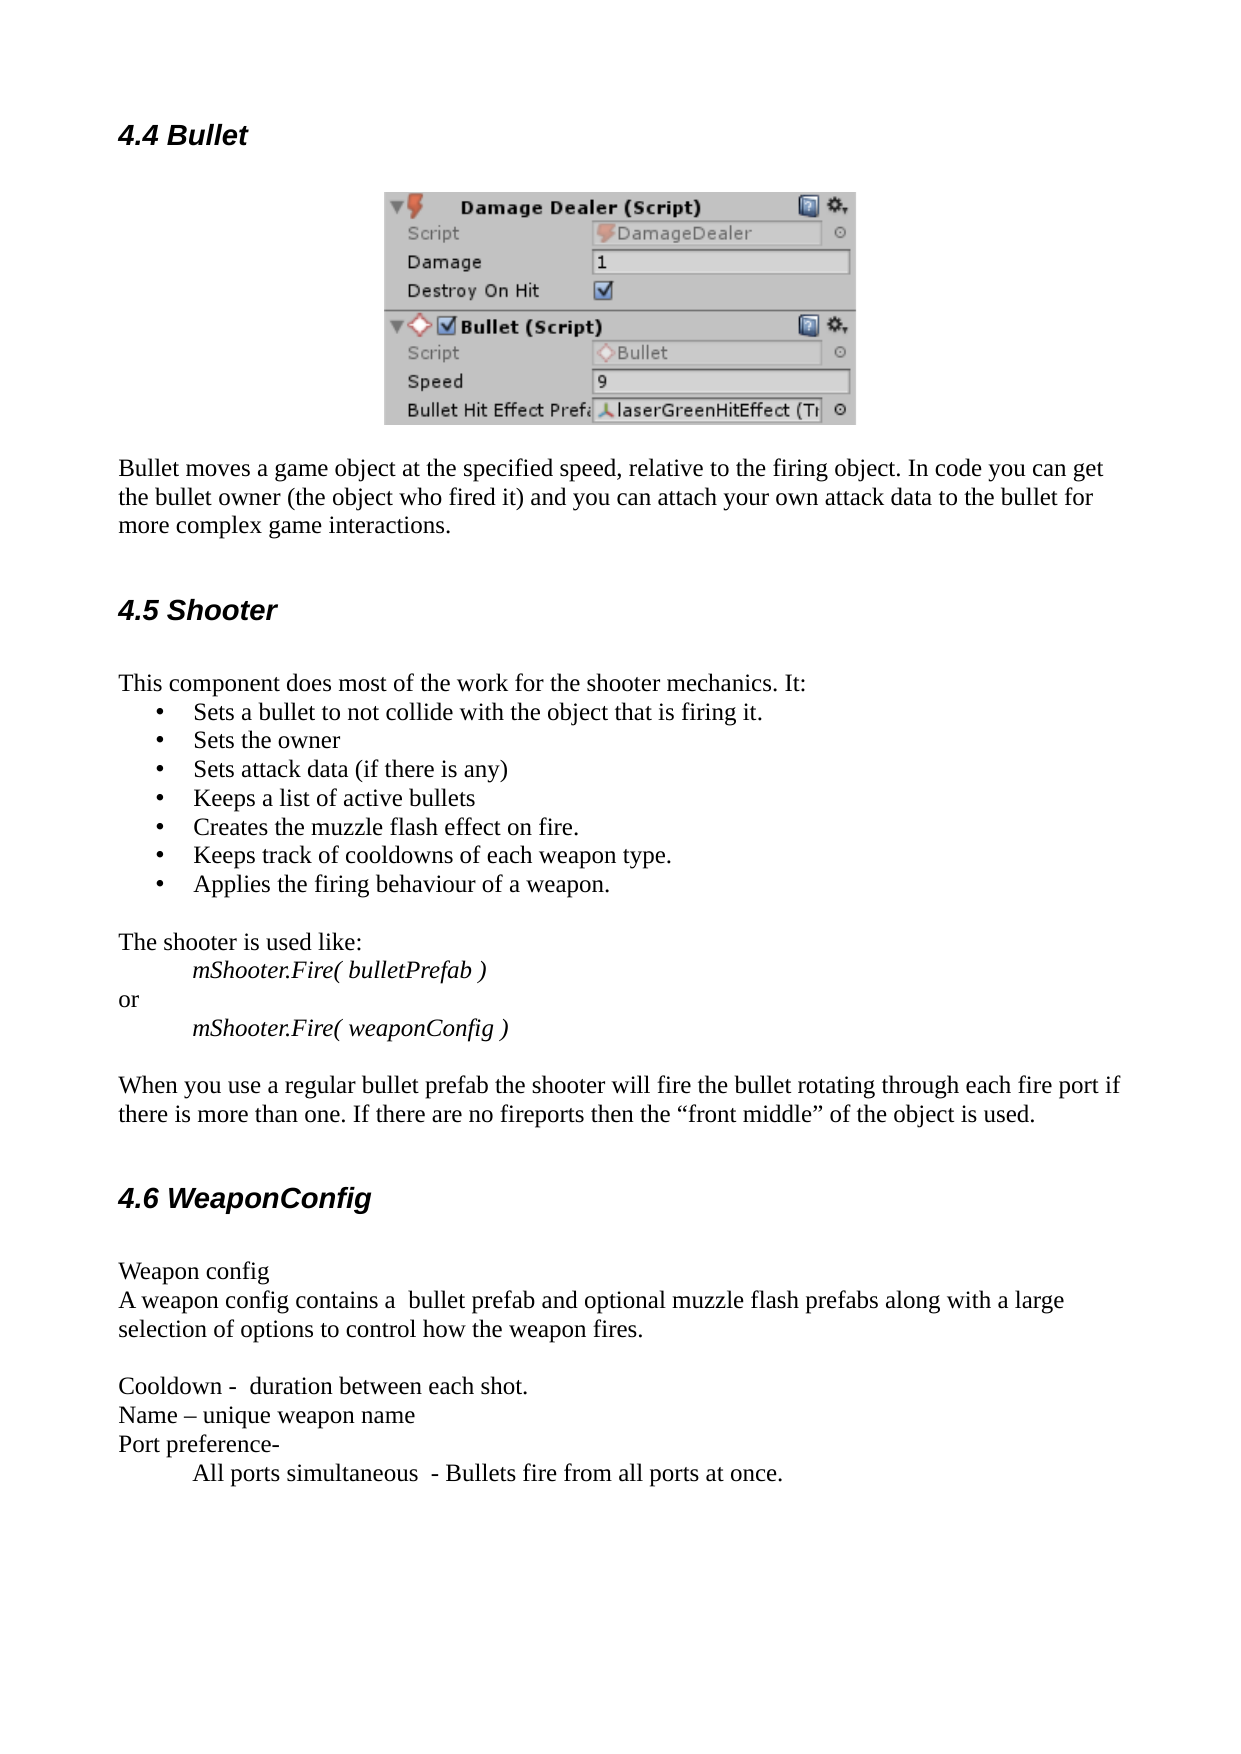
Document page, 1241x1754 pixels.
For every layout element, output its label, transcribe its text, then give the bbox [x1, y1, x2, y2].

list Sets a bullet to not collide with the object that is firing it. [156, 697, 1122, 725]
text Name – unique weapon name [118, 1400, 1122, 1429]
list Sets attack data (if there is any) [156, 754, 1122, 783]
list Applies the firing behaviour of a weapon. [156, 869, 1122, 898]
text or [118, 984, 1122, 1013]
subtitle 4.6 WeaponConfig [118, 1182, 1122, 1215]
text When you use a regular bullet prefab the shooter will fire the bullet rotating through each fire port if there is more than one. If there are no fireports then the “front middle” of the object is used. [118, 1070, 1122, 1128]
text Cooldown - duration between each shot. [118, 1371, 1122, 1400]
text Weapon config [118, 1256, 1122, 1285]
list Creates the muzzle flash effect on fire. [156, 812, 1122, 840]
subtitle 4.5 Shooter [118, 593, 1122, 627]
text All ports simultaneous - Bullets fire from all ports at once. [118, 1458, 1122, 1486]
list Sets the owner [156, 725, 1122, 754]
text mShooter.Fire( bulletPrefab ) [118, 955, 1122, 984]
text mShooter.Fire( weaponConfig ) [118, 1013, 1122, 1042]
text Bullet moves a game object at the specified speed, relative to the firing object. In code you can get the bullet owner (the object who fired it) and you can attach your own attack data to the bullet for more complex game interactions. [118, 453, 1122, 539]
text A weapon config contains a bullet prefab and optional muzzle flash prefabs along with a large selection of options to control how the weapon fires. [118, 1285, 1122, 1343]
list Keeps a list of active bullets [156, 783, 1122, 812]
text Port preference- [118, 1429, 1122, 1458]
text This component does most of the work for the shooter mechanics. It: [118, 668, 1122, 697]
subtitle 4.4 Bullet [118, 118, 1122, 152]
list Keeps track of cooldowns of each weapon type. [156, 840, 1122, 869]
text The shooter is used like: [118, 927, 1122, 955]
